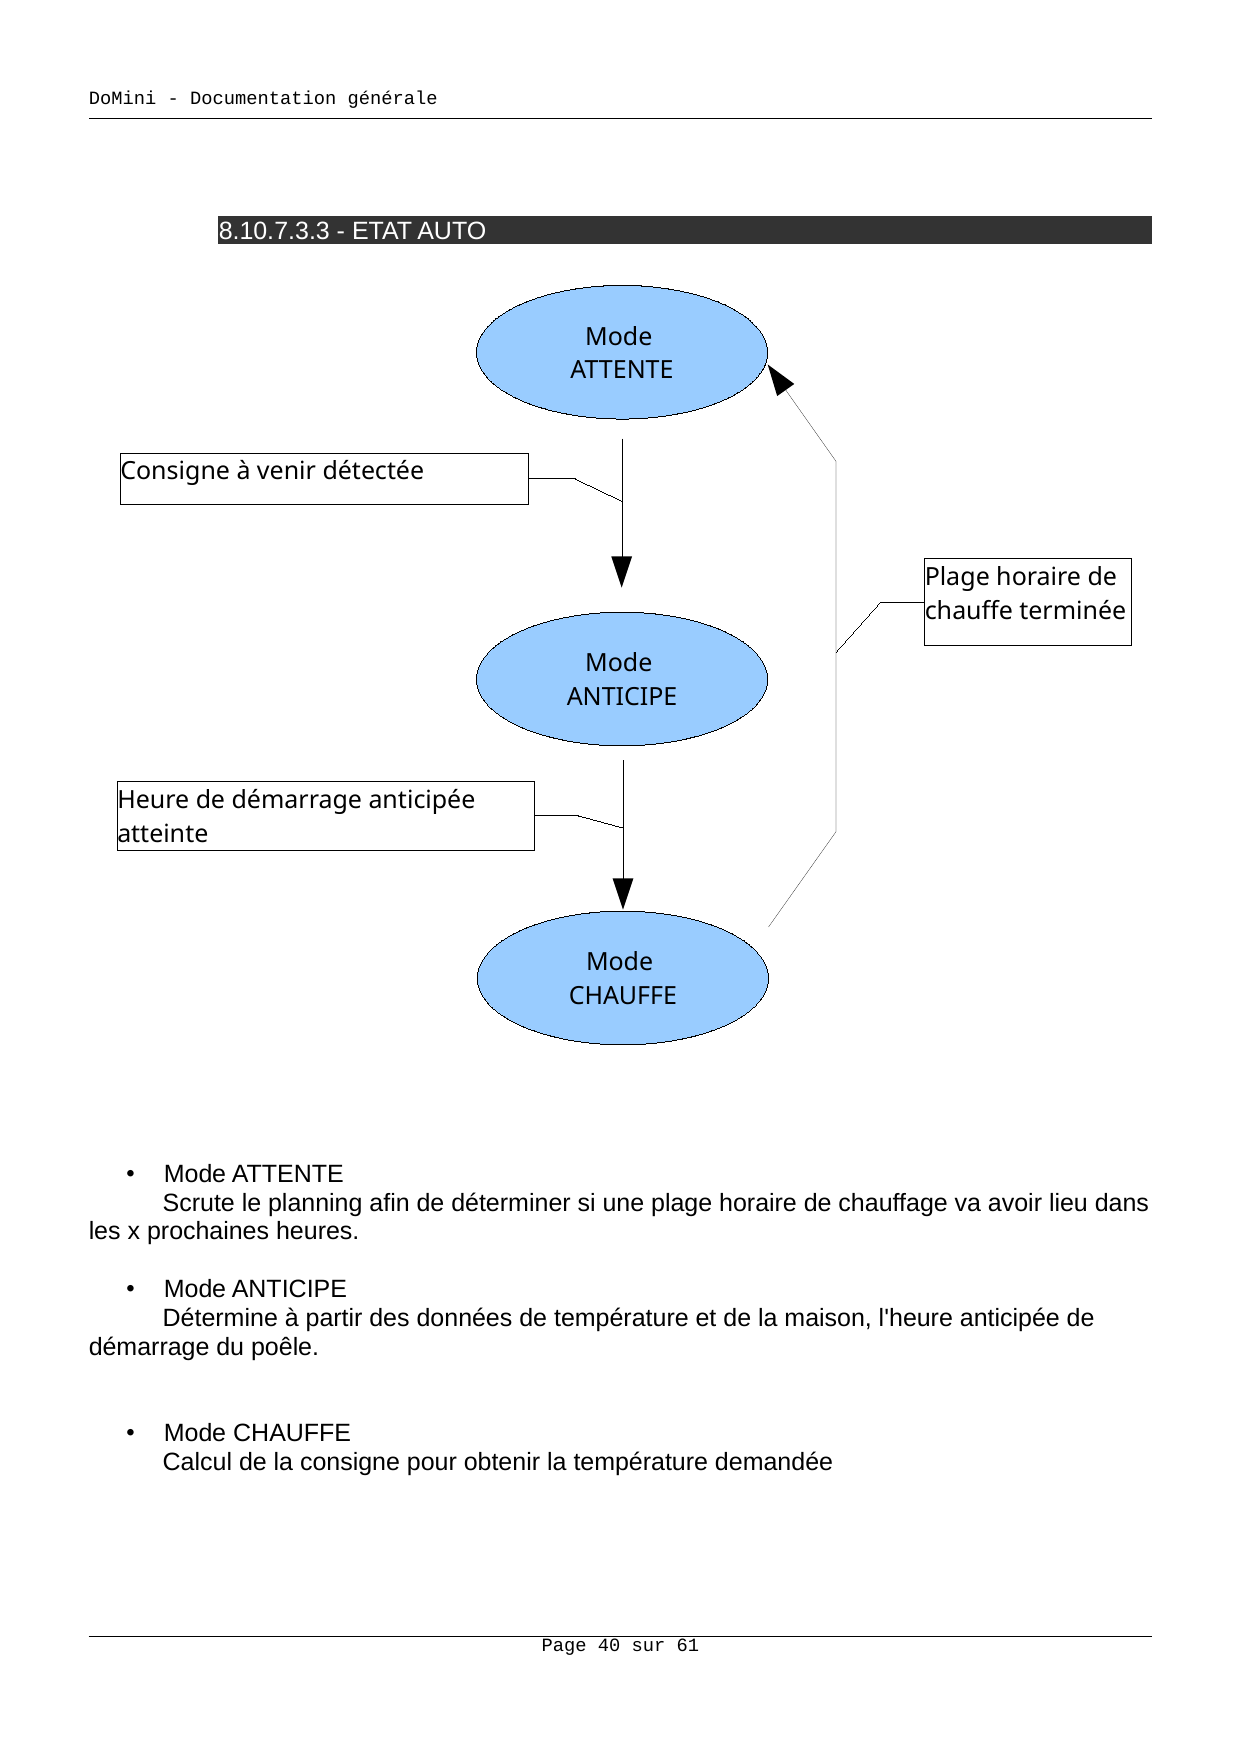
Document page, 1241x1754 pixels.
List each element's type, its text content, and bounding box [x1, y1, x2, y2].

list Mode CHAUFFE [126, 1418, 1152, 1447]
text Calcul de la consigne pour obtenir la température demandée [88, 1447, 1152, 1475]
text Détermine à partir des données de température et de la maison, l'heure anticipée de démarrage du poêle. [88, 1303, 1152, 1360]
list Mode ATTENTE [126, 1159, 1152, 1188]
text Scrute le planning afin de déterminer si une plage horaire de chauffage va avoir lieu dans les x prochaines heures. [88, 1188, 1152, 1245]
subtitle ETAT AUTO [218, 216, 1152, 244]
list Mode ANTICIPE [126, 1274, 1152, 1303]
